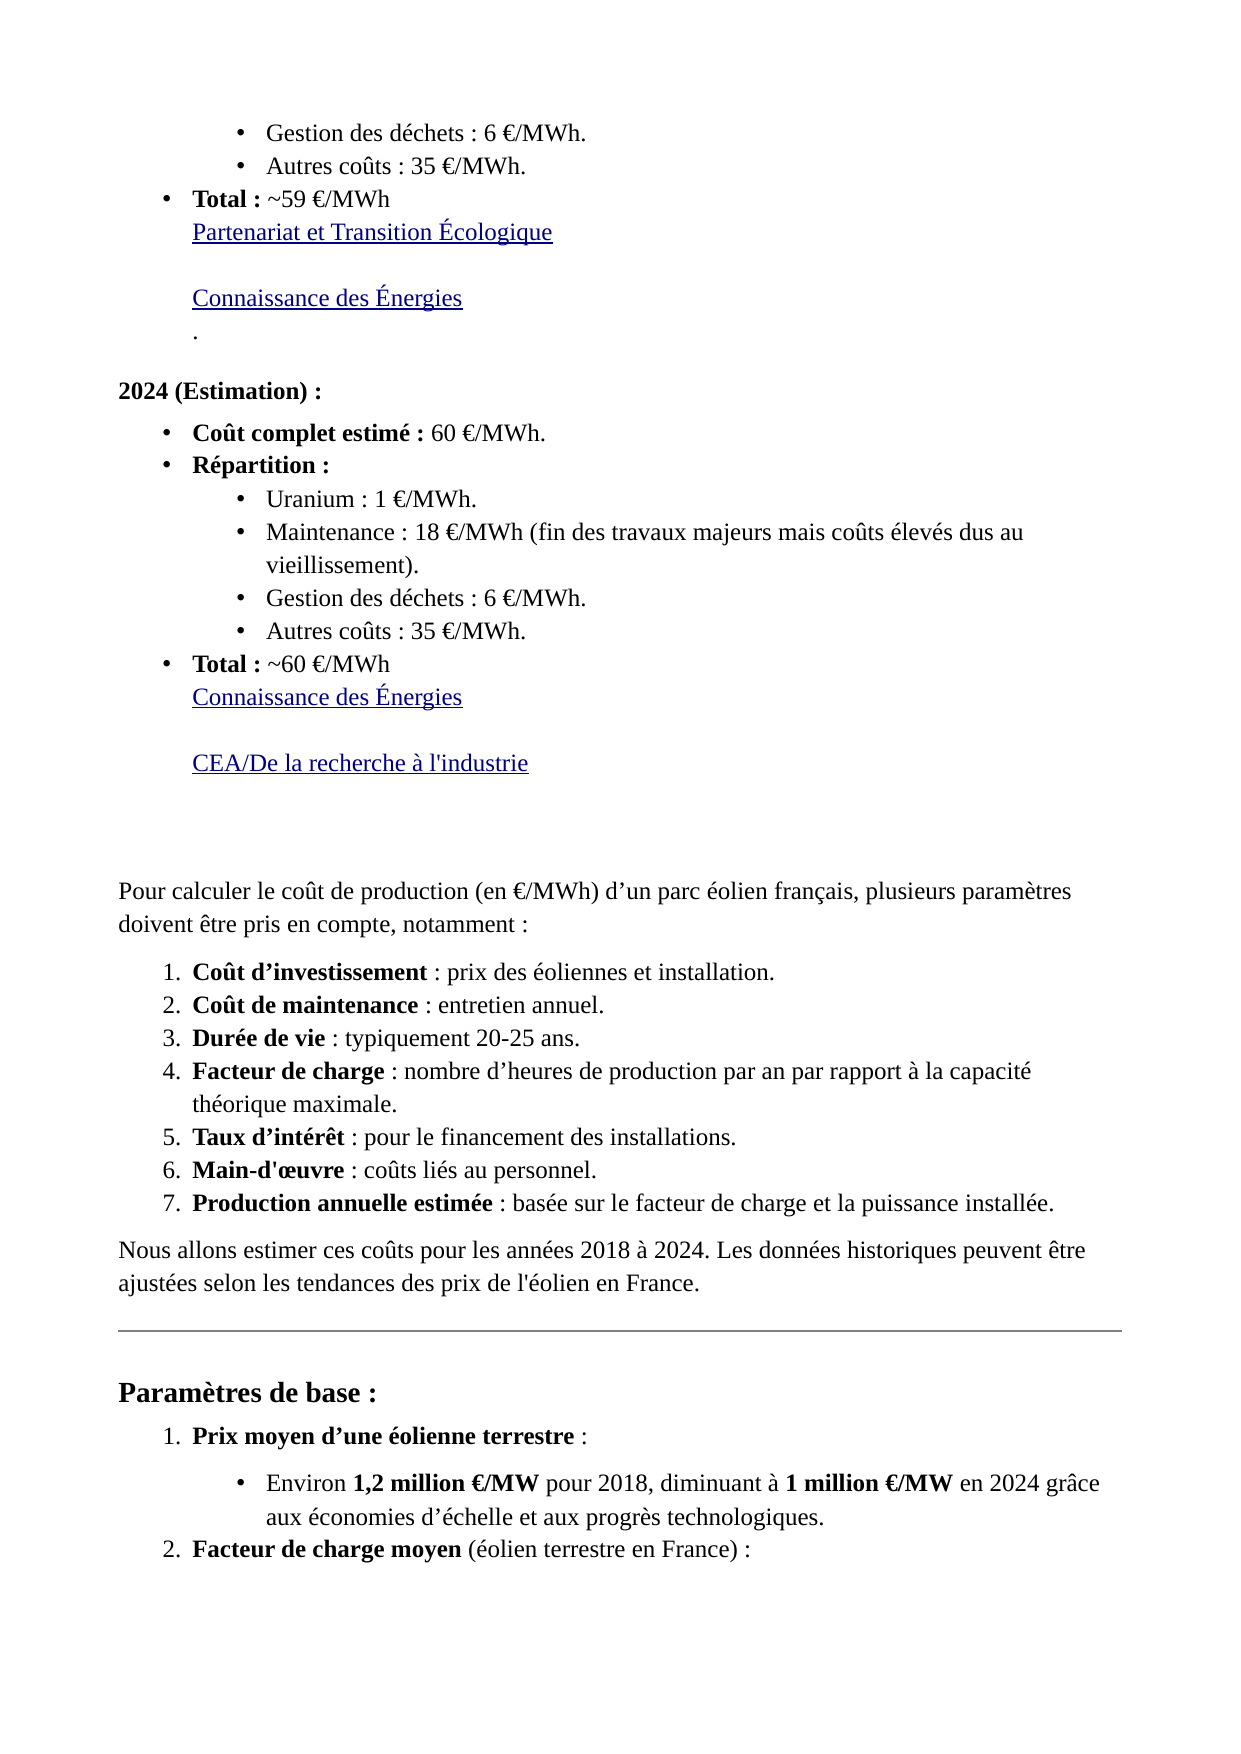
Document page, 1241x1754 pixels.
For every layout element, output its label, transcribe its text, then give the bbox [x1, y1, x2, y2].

list Gestion des déchets : 6 €/MWh. [236, 118, 1122, 147]
text Pour calculer le coût de production (en €/MWh) d’un parc éolien français, plusieurs paramètres doivent être pris en compte, notamment : [118, 876, 1122, 938]
list Maintenance : 18 €/MWh (fin des travaux majeurs mais coûts élevés dus au vieillissement). [236, 517, 1122, 578]
list Connaissance des Énergies [162, 682, 1122, 711]
text Nous allons estimer ces coûts pour les années 2018 à 2024. Les données historiques peuvent être ajustées selon les tendances des prix de l'éolien en France. [118, 1235, 1122, 1297]
list Coût complet estimé : 60 €/MWh. [162, 418, 1122, 446]
list CEA/De la recherche à l'industrie [162, 748, 1122, 777]
list Total : ~60 €/MWh​ [162, 649, 1122, 677]
subtitle Paramètres de base : [118, 1375, 1122, 1408]
list Production annuelle estimée : basée sur le facteur de charge et la puissance installée. [162, 1188, 1122, 1217]
list Partenariat et Transition Écologique [162, 217, 1122, 246]
list Durée de vie : typiquement 20-25 ans. [162, 1023, 1122, 1051]
list Connaissance des Énergies [162, 283, 1122, 312]
list Taux d’intérêt : pour le financement des installations. [162, 1122, 1122, 1151]
list Coût d’investissement : prix des éoliennes et installation. [162, 957, 1122, 985]
list . [162, 316, 1122, 345]
subtitle 2024 (Estimation) : [118, 376, 1122, 405]
list Total : ~59 €/MWh​ [162, 184, 1122, 213]
list ​ [162, 715, 1122, 743]
list Répartition : [162, 451, 1122, 479]
list Autres coûts : 35 €/MWh. [236, 616, 1122, 644]
list Gestion des déchets : 6 €/MWh. [236, 583, 1122, 611]
list Main-d'œuvre : coûts liés au personnel. [162, 1155, 1122, 1183]
list Coût de maintenance : entretien annuel. [162, 990, 1122, 1018]
list Prix moyen d’une éolienne terrestre : [162, 1421, 1122, 1450]
list Environ 1,2 million €/MW pour 2018, diminuant à 1 million €/MW en 2024 grâce aux économies d’échelle et aux progrès technologiques. [236, 1468, 1122, 1530]
list Facteur de charge moyen (éolien terrestre en France) : [162, 1534, 1122, 1563]
list Facteur de charge : nombre d’heures de production par an par rapport à la capacité théorique maximale. [162, 1056, 1122, 1117]
list ​ [162, 250, 1122, 279]
list Uranium : 1 €/MWh. [236, 484, 1122, 512]
list Autres coûts : 35 €/MWh. [236, 151, 1122, 180]
